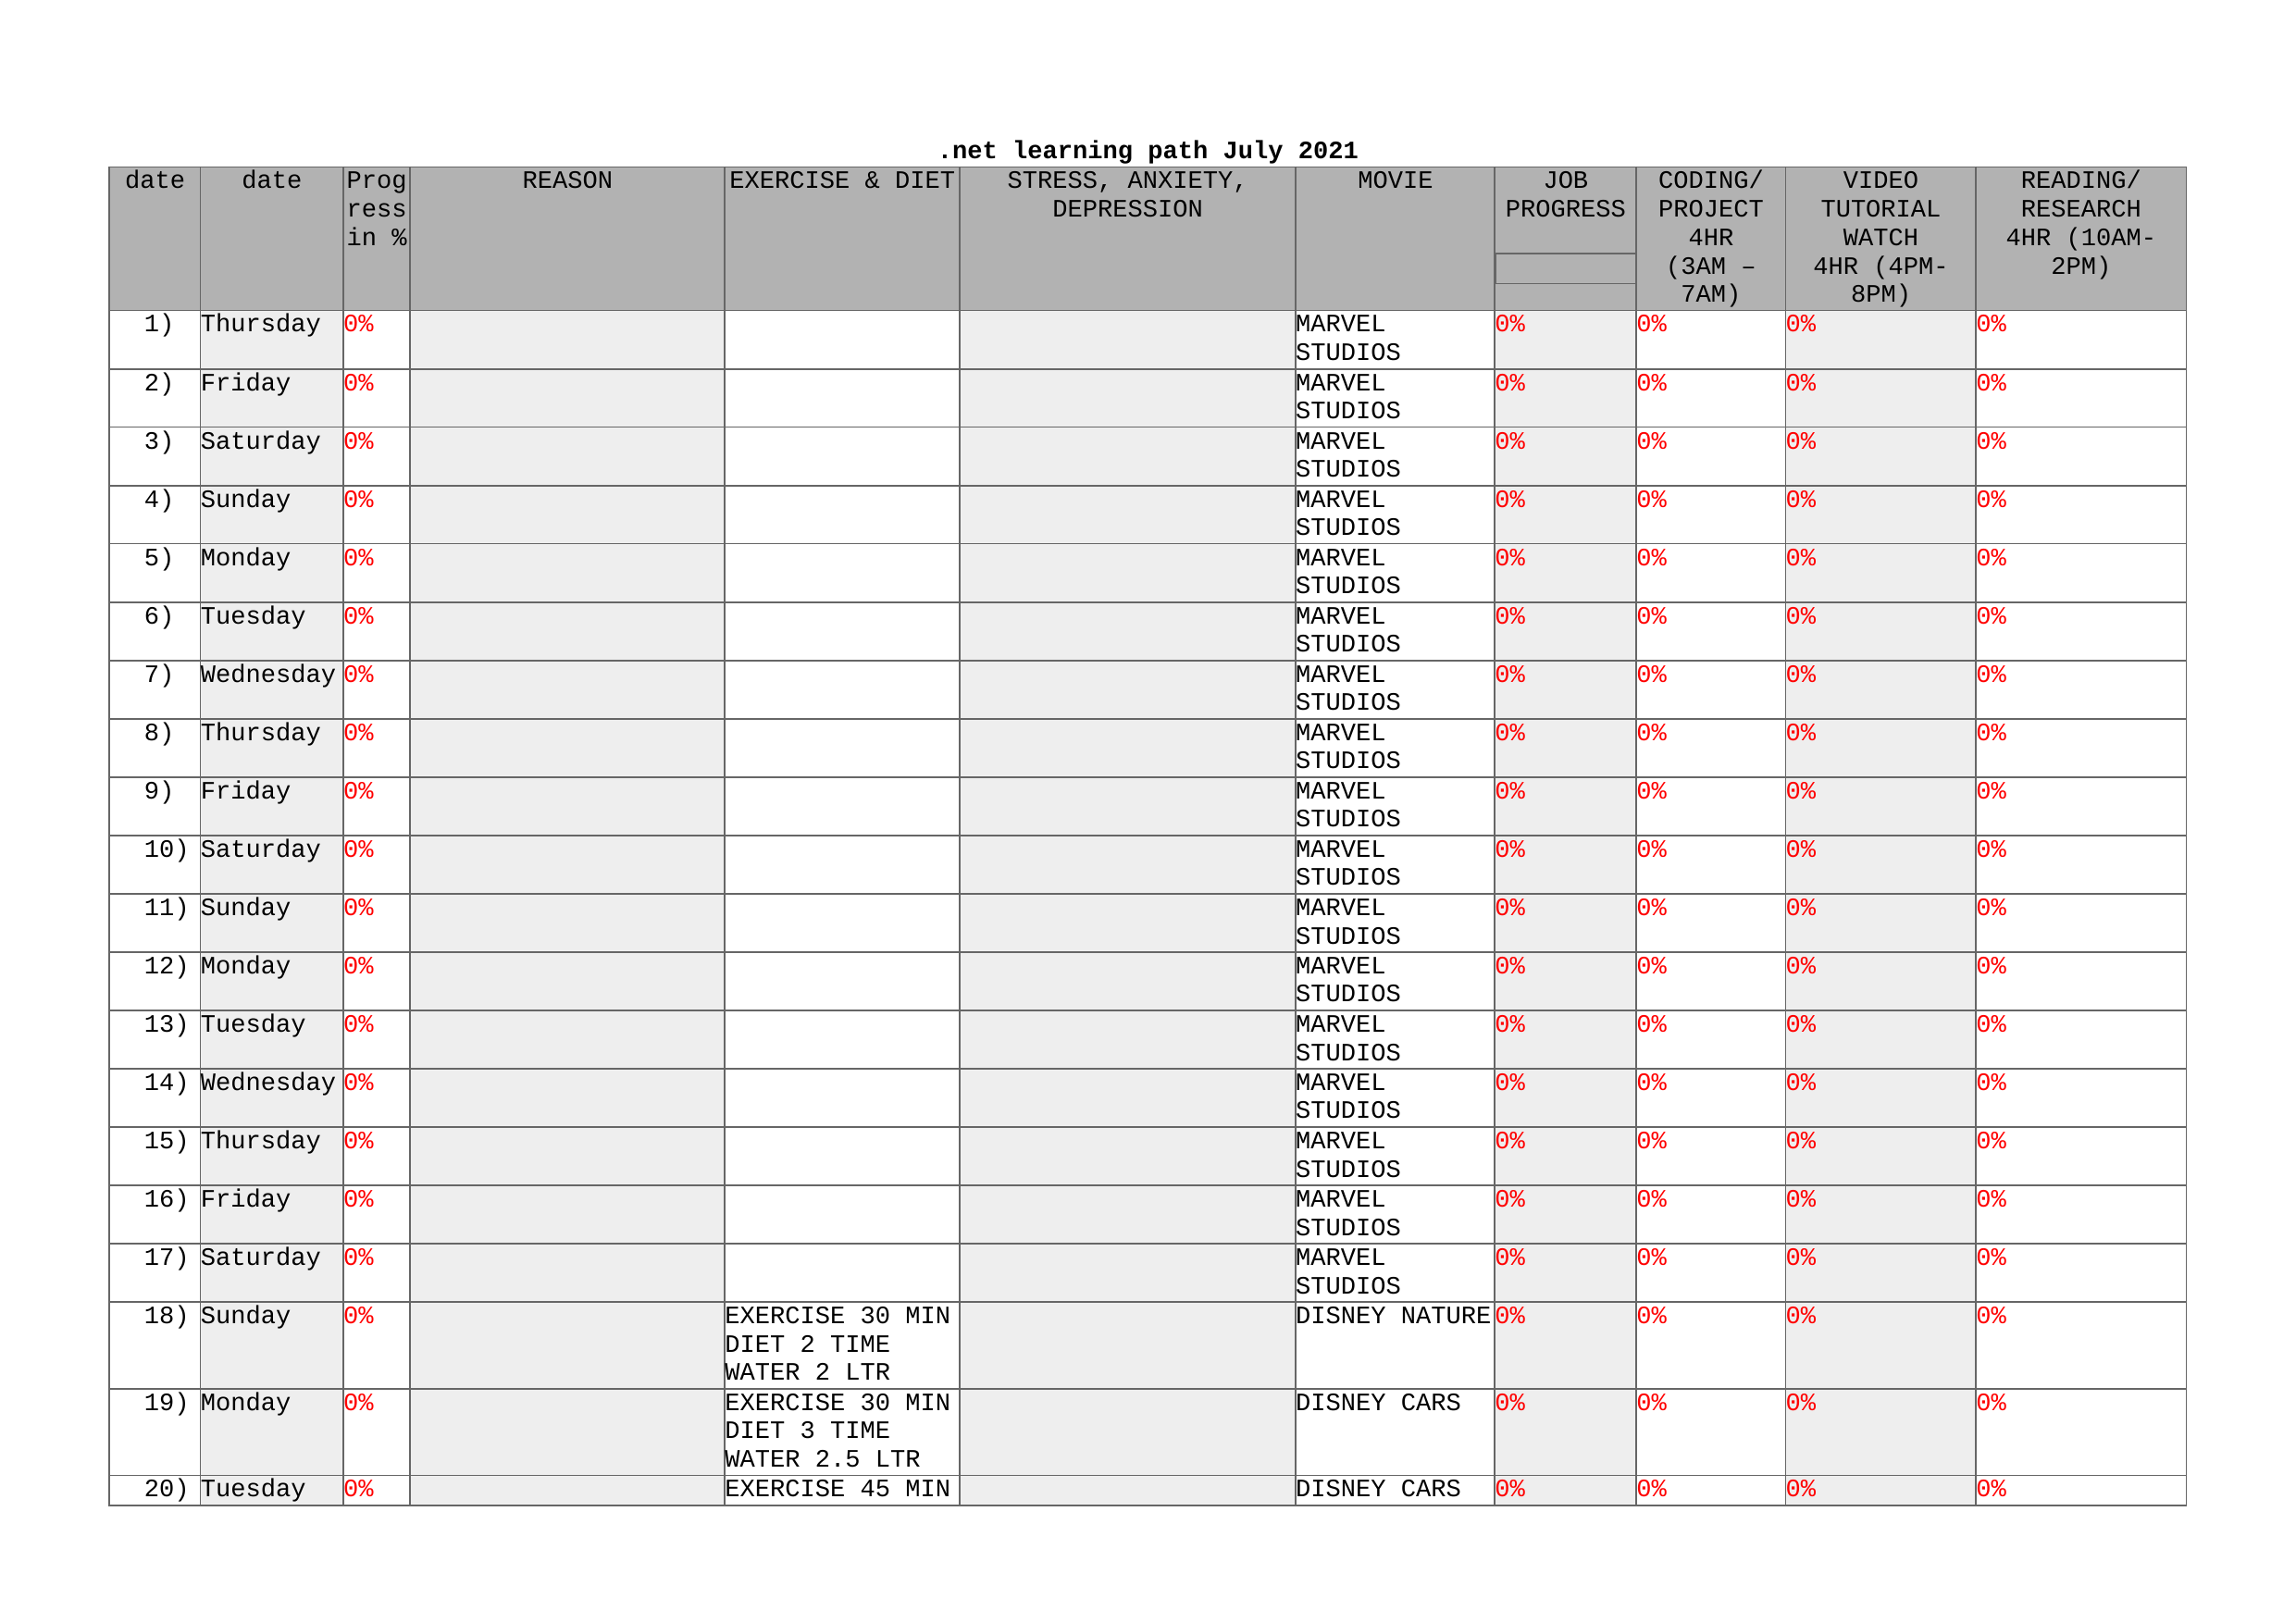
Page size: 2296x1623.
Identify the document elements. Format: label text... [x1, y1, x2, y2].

table_cell 0% [1977, 778, 2186, 835]
table_cell 0% [1786, 1011, 1975, 1068]
table_cell Tuesday [201, 1011, 342, 1068]
table_cell 0% [1786, 427, 1975, 485]
table_cell [110, 1070, 200, 1126]
table_cell [411, 895, 724, 951]
table_cell [411, 953, 724, 1010]
table_cell [726, 427, 959, 485]
table_cell 0% [344, 662, 409, 718]
table_cell 0% [1496, 1128, 1635, 1184]
table_cell 0% [1786, 544, 1975, 601]
table_cell 0% [1637, 487, 1785, 543]
table_cell 0% [344, 778, 409, 835]
table_cell Monday [201, 1390, 342, 1475]
table_cell [411, 603, 724, 660]
table_cell 0% [1496, 662, 1635, 718]
table_cell [411, 1011, 724, 1068]
table_cell 0% [1637, 836, 1785, 893]
table_cell [110, 487, 200, 543]
table_cell Wednesday [201, 1070, 342, 1126]
table_cell MARVEL STUDIOS [1297, 427, 1494, 485]
table_cell 0% [1786, 1186, 1975, 1243]
table_cell [726, 720, 959, 776]
table_cell [110, 311, 200, 368]
table_cell 0% [1977, 370, 2186, 427]
table_cell [726, 953, 959, 1010]
table_cell Saturday [201, 1245, 342, 1301]
table_cell Saturday [201, 427, 342, 485]
table_cell 0% [344, 1128, 409, 1184]
table_cell MARVEL STUDIOS [1297, 895, 1494, 951]
table_cell 0% [1786, 836, 1975, 893]
table_cell 0% [344, 836, 409, 893]
table_cell EXERCISE 30 MIN DIET 3 TIME WATER 2.5 LTR [726, 1390, 959, 1475]
table_cell 0% [1977, 953, 2186, 1010]
table_cell [411, 720, 724, 776]
table_cell Friday [201, 1186, 342, 1243]
table_cell [110, 1245, 200, 1301]
table_cell MARVEL STUDIOS [1297, 662, 1494, 718]
table_cell 0% [1977, 1245, 2186, 1301]
table_cell [110, 1476, 200, 1505]
table_cell [961, 1011, 1295, 1068]
table_cell 0% [1496, 1070, 1635, 1126]
table_cell Monday [201, 544, 342, 601]
table_cell Thursday [201, 1128, 342, 1184]
table_cell 0% [1637, 1070, 1785, 1126]
table_cell MARVEL STUDIOS [1297, 778, 1494, 835]
table_cell 0% [1637, 662, 1785, 718]
table_cell [110, 1128, 200, 1184]
table_cell [726, 1245, 959, 1301]
table_cell 0% [1496, 1186, 1635, 1243]
table_cell 0% [344, 1011, 409, 1068]
table_cell 0% [1637, 1245, 1785, 1301]
table_cell [961, 778, 1295, 835]
table_cell Sunday [201, 1303, 342, 1388]
table_cell 0% [1496, 720, 1635, 776]
table_cell [411, 487, 724, 543]
table_cell [961, 311, 1295, 368]
table_cell [961, 1476, 1295, 1505]
table_cell 0% [1977, 487, 2186, 543]
table_cell 0% [344, 544, 409, 601]
table_cell [961, 370, 1295, 427]
table_cell 0% [1637, 370, 1785, 427]
table_header EXERCISE & DIET [726, 167, 959, 310]
table_cell 0% [1977, 895, 2186, 951]
table_cell [110, 427, 200, 485]
table_cell 0% [1637, 1128, 1785, 1184]
table_header date [110, 167, 200, 310]
table_cell 0% [1977, 603, 2186, 660]
table_cell [961, 1186, 1295, 1243]
table_cell 0% [1977, 1128, 2186, 1184]
table_header REASON [411, 167, 724, 310]
table_cell [726, 1186, 959, 1243]
table_cell [110, 1011, 200, 1068]
table_cell 0% [1637, 1011, 1785, 1068]
table_cell [411, 1390, 724, 1475]
table_cell 0% [1977, 1476, 2186, 1505]
table_cell MARVEL STUDIOS [1297, 487, 1494, 543]
text .net learning path July 2021 [109, 138, 2186, 166]
table_cell 0% [1977, 1390, 2186, 1475]
table_cell Saturday [201, 836, 342, 893]
table_cell [411, 427, 724, 485]
table_cell 0% [344, 1186, 409, 1243]
table_header VIDEO TUTORIAL WATCH 4HR (4PM-8PM) [1786, 167, 1975, 310]
table_cell [726, 311, 959, 368]
table_cell 0% [1786, 953, 1975, 1010]
table_header READING/RESEARCH 4HR (10AM-2PM) [1977, 167, 2186, 310]
table_cell 0% [344, 487, 409, 543]
table_cell [411, 778, 724, 835]
table_cell 0% [1496, 1476, 1635, 1505]
table_cell [961, 895, 1295, 951]
table_cell MARVEL STUDIOS [1297, 953, 1494, 1010]
table_cell 0% [1637, 1186, 1785, 1243]
table_cell [726, 895, 959, 951]
table_cell [411, 1128, 724, 1184]
table_cell MARVEL STUDIOS [1297, 544, 1494, 601]
table_cell [110, 953, 200, 1010]
table_cell Friday [201, 370, 342, 427]
table_cell EXERCISE 45 MIN [726, 1476, 959, 1505]
table_cell MARVEL STUDIOS [1297, 603, 1494, 660]
table_cell 0% [344, 895, 409, 951]
table_cell DISNEY NATURE [1297, 1303, 1494, 1388]
table_header CODING/PROJECT 4HR (3AM – 7AM) [1637, 167, 1785, 310]
table_cell 0% [1786, 1070, 1975, 1126]
table_cell MARVEL STUDIOS [1297, 720, 1494, 776]
table_cell 0% [1637, 720, 1785, 776]
table_cell [110, 895, 200, 951]
table_cell [961, 1128, 1295, 1184]
table_cell 0% [1977, 311, 2186, 368]
table_cell [961, 1070, 1295, 1126]
table_cell MARVEL STUDIOS [1297, 1245, 1494, 1301]
table_cell [726, 662, 959, 718]
table_cell 0% [1637, 603, 1785, 660]
table_cell [961, 662, 1295, 718]
table_cell [110, 1186, 200, 1243]
table_cell 0% [1786, 662, 1975, 718]
table_cell 0% [1637, 1390, 1785, 1475]
table_cell [411, 662, 724, 718]
table_cell 0% [1637, 778, 1785, 835]
table_cell 0% [1786, 1128, 1975, 1184]
table_cell [726, 836, 959, 893]
table_header STRESS, ANXIETY, DEPRESSION [961, 167, 1295, 310]
table_cell 0% [1786, 603, 1975, 660]
table_header JOB PROGRESS [1496, 167, 1635, 253]
table_cell 0% [1977, 1011, 2186, 1068]
table_cell [726, 1070, 959, 1126]
table_cell 0% [1786, 720, 1975, 776]
table_cell 0% [1637, 953, 1785, 1010]
table_cell 0% [1786, 895, 1975, 951]
table_cell [411, 1070, 724, 1126]
table_cell 0% [1786, 1303, 1975, 1388]
table_cell 0% [1786, 1390, 1975, 1475]
table_cell Monday [201, 953, 342, 1010]
table_header Progress in % [344, 167, 409, 310]
table_cell 0% [344, 1390, 409, 1475]
table_cell [110, 1390, 200, 1475]
table_cell EXERCISE 30 MIN DIET 2 TIME WATER 2 LTR [726, 1303, 959, 1388]
table_header [1496, 254, 1635, 283]
table_cell 0% [1496, 544, 1635, 601]
table_cell [110, 603, 200, 660]
table_cell 0% [1977, 427, 2186, 485]
table_cell 0% [344, 427, 409, 485]
table_cell [961, 1390, 1295, 1475]
table_cell [961, 1245, 1295, 1301]
table_cell 0% [1637, 427, 1785, 485]
table_cell 0% [1977, 662, 2186, 718]
table_cell 0% [1496, 311, 1635, 368]
table_cell 0% [344, 953, 409, 1010]
table_cell 0% [344, 1070, 409, 1126]
table_cell DISNEY CARS [1297, 1390, 1494, 1475]
table_cell [110, 370, 200, 427]
table_cell 0% [1496, 427, 1635, 485]
table_cell [110, 836, 200, 893]
table_cell [411, 1303, 724, 1388]
table_cell 0% [1977, 836, 2186, 893]
table_cell 0% [1786, 778, 1975, 835]
table_cell 0% [344, 603, 409, 660]
table_cell 0% [1786, 1476, 1975, 1505]
table_cell MARVEL STUDIOS [1297, 1070, 1494, 1126]
table_cell Tuesday [201, 1476, 342, 1505]
table_cell Sunday [201, 487, 342, 543]
table_cell Tuesday [201, 603, 342, 660]
table_cell Thursday [201, 311, 342, 368]
table_cell Wednesday [201, 662, 342, 718]
table_cell 0% [1496, 1011, 1635, 1068]
table_cell [726, 487, 959, 543]
table_cell MARVEL STUDIOS [1297, 370, 1494, 427]
table_cell MARVEL STUDIOS [1297, 1011, 1494, 1068]
table_cell [110, 1303, 200, 1388]
table_cell [961, 487, 1295, 543]
table_cell MARVEL STUDIOS [1297, 311, 1494, 368]
table_cell 0% [1496, 603, 1635, 660]
table_cell 0% [1977, 544, 2186, 601]
table_cell [726, 778, 959, 835]
table_cell [961, 427, 1295, 485]
table_cell 0% [1637, 1476, 1785, 1505]
table_cell 0% [1637, 544, 1785, 601]
table_cell 0% [1786, 370, 1975, 427]
table_cell [726, 544, 959, 601]
table_cell 0% [1496, 895, 1635, 951]
table_cell [110, 720, 200, 776]
table_cell 0% [1496, 370, 1635, 427]
table_cell [411, 544, 724, 601]
table_cell 0% [1637, 1303, 1785, 1388]
table_cell [411, 370, 724, 427]
table_cell [110, 662, 200, 718]
table_cell [961, 603, 1295, 660]
table_cell [726, 370, 959, 427]
table_cell 0% [1977, 1303, 2186, 1388]
table_cell 0% [1496, 836, 1635, 893]
table_cell 0% [1496, 1390, 1635, 1475]
table_cell 0% [1496, 778, 1635, 835]
table_cell [726, 603, 959, 660]
table_cell [961, 1303, 1295, 1388]
table_cell DISNEY CARS [1297, 1476, 1494, 1505]
table_cell 0% [1977, 720, 2186, 776]
table_cell [961, 953, 1295, 1010]
table_cell 0% [344, 1476, 409, 1505]
table_cell 0% [1977, 1186, 2186, 1243]
table_cell 0% [1496, 1245, 1635, 1301]
table_cell 0% [1496, 1303, 1635, 1388]
table_cell 0% [344, 720, 409, 776]
table_cell [726, 1128, 959, 1184]
table_cell 0% [1637, 311, 1785, 368]
table_cell 0% [1786, 487, 1975, 543]
table_cell [961, 544, 1295, 601]
table_cell 0% [1496, 487, 1635, 543]
table_cell MARVEL STUDIOS [1297, 1186, 1494, 1243]
table_cell 0% [1786, 311, 1975, 368]
table_cell MARVEL STUDIOS [1297, 1128, 1494, 1184]
table_cell Friday [201, 778, 342, 835]
table_cell 0% [344, 311, 409, 368]
table_cell [961, 836, 1295, 893]
table_cell 0% [1496, 953, 1635, 1010]
table_cell 0% [344, 370, 409, 427]
table_cell Thursday [201, 720, 342, 776]
table_cell 0% [344, 1245, 409, 1301]
table_header [1496, 284, 1635, 310]
table_cell [110, 544, 200, 601]
table_cell MARVEL STUDIOS [1297, 836, 1494, 893]
table_header date [201, 167, 342, 310]
table_cell [411, 311, 724, 368]
table_cell [411, 1186, 724, 1243]
table_cell [726, 1011, 959, 1068]
table_cell 0% [1786, 1245, 1975, 1301]
table_cell [411, 1476, 724, 1505]
table_cell [411, 1245, 724, 1301]
table_cell [961, 720, 1295, 776]
table_cell Sunday [201, 895, 342, 951]
table_cell 0% [344, 1303, 409, 1388]
table_cell 0% [1977, 1070, 2186, 1126]
table_cell [110, 778, 200, 835]
table_cell 0% [1637, 895, 1785, 951]
table_cell [411, 836, 724, 893]
table_header MOVIE [1297, 167, 1494, 310]
